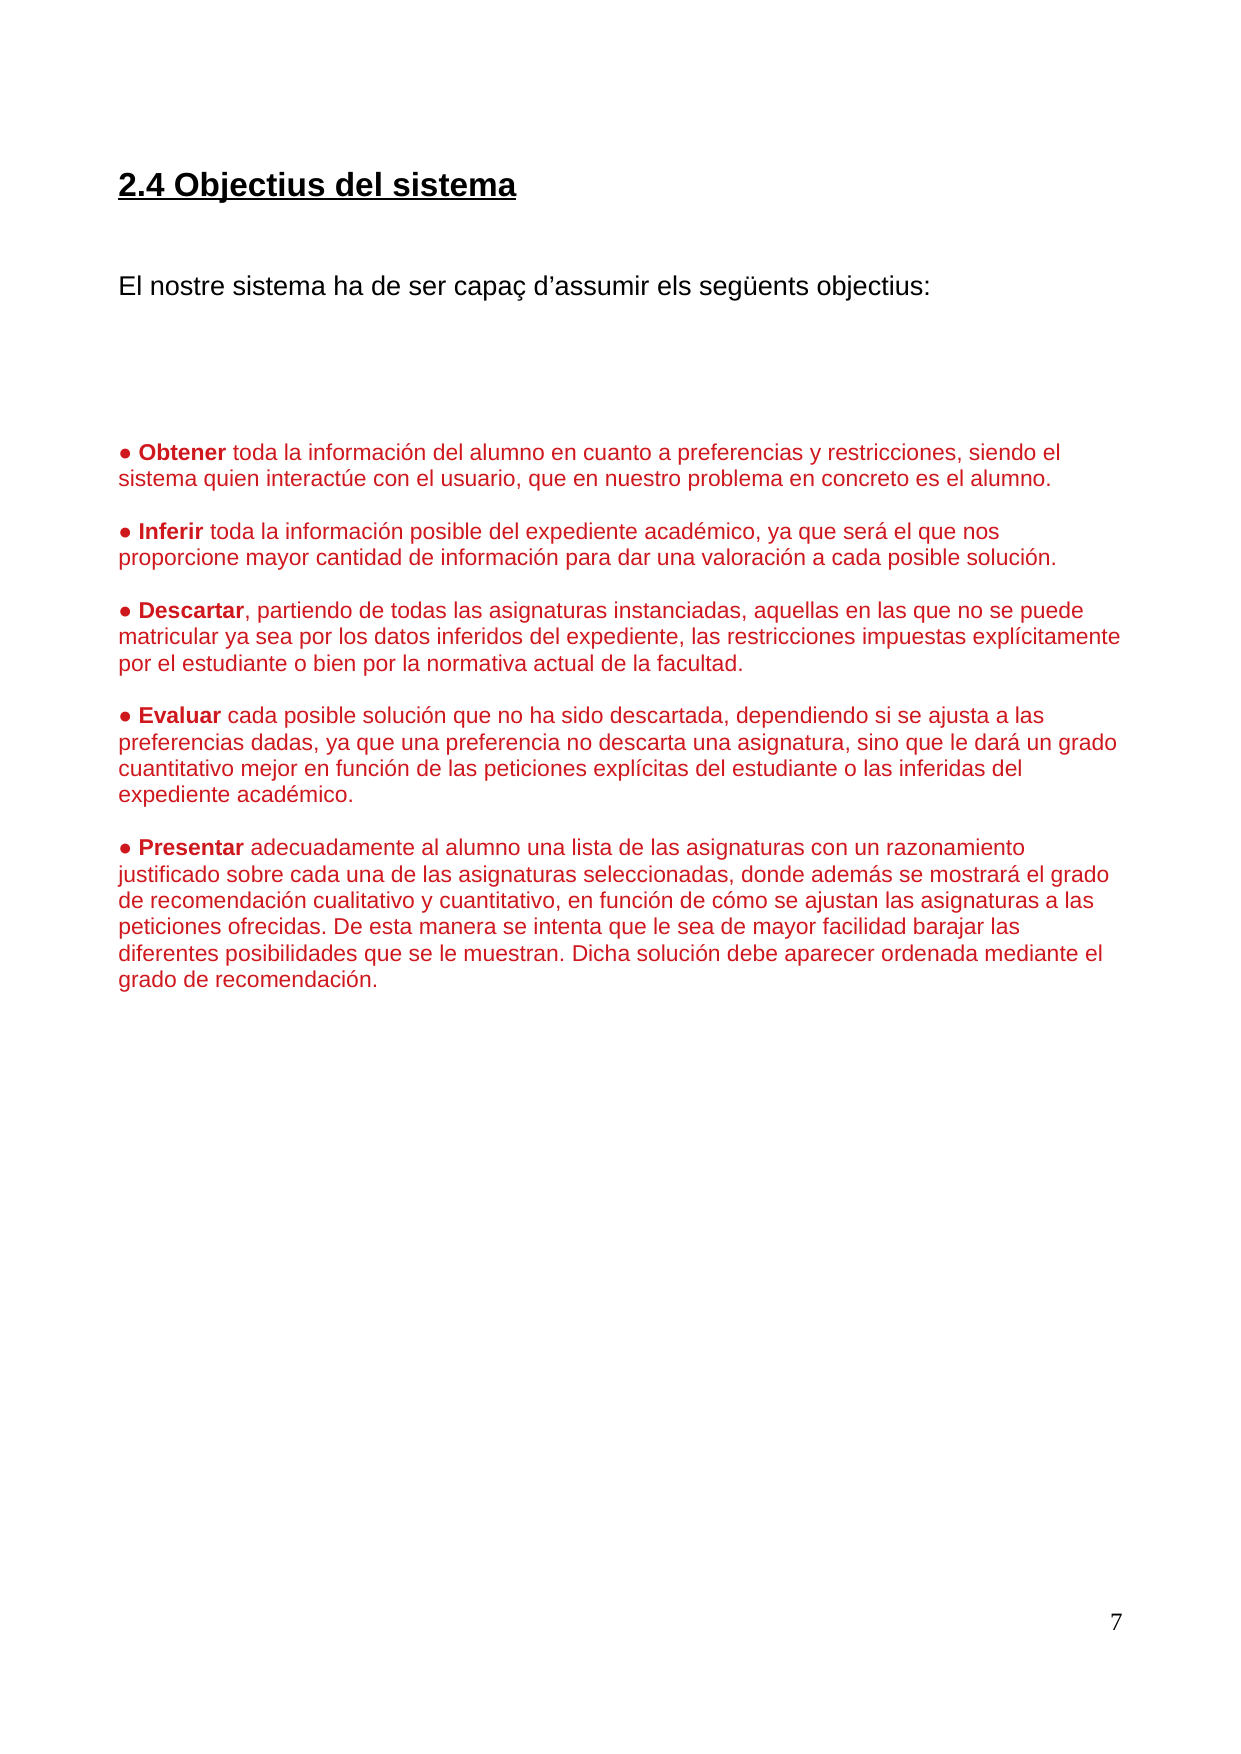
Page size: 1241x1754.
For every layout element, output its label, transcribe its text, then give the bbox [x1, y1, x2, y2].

text El nostre sistema ha de ser capaç d’assumir els següents objectius: [118, 269, 1122, 301]
text ● Presentar adecuadamente al alumno una lista de las asignaturas con un razonamiento justificado sobre cada una de las asignaturas seleccionadas, donde además se mostrará el grado de recomendación cualitativo y cuantitativo, en función de cómo se ajustan las asignaturas a las peticiones ofrecidas. De esta manera se intenta que le sea de mayor facilidad barajar las diferentes posibilidades que se le muestran. Dicha solución debe aparecer ordenada mediante el grado de recomendación. [118, 834, 1122, 992]
text ● Inferir toda la información posible del expediente académico, ya que será el que nos proporcione mayor cantidad de información para dar una valoración a cada posible solución. [118, 518, 1122, 571]
text ● Obtener toda la información del alumno en cuanto a preferencias y restricciones, siendo el sistema quien interactúe con el usuario, que en nuestro problema en concreto es el alumno. [118, 439, 1122, 492]
text ● Descartar, partiendo de todas las asignaturas instanciadas, aquellas en las que no se puede matricular ya sea por los datos inferidos del expediente, las restricciones impuestas explícitamente por el estudiante o bien por la normativa actual de la facultad. [118, 597, 1122, 676]
text ● Evaluar cada posible solución que no ha sido descartada, dependiendo si se ajusta a las preferencias dadas, ya que una preferencia no descarta una asignatura, sino que le dará un grado cuantitativo mejor en función de las peticiones explícitas del estudiante o las inferidas del expediente académico. [118, 702, 1122, 808]
text 2.4 Objectius del sistema [118, 165, 1122, 203]
